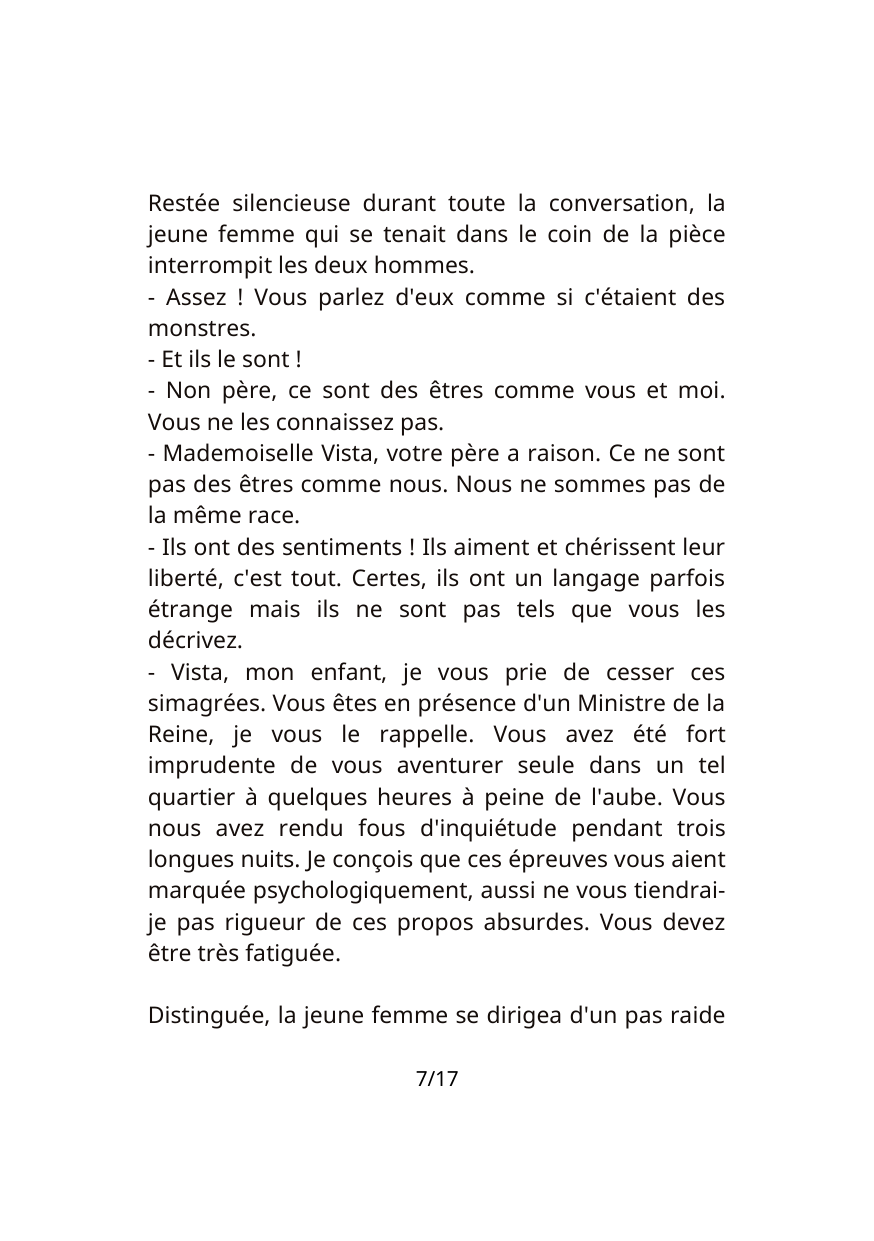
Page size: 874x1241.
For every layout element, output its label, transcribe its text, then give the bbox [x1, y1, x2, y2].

text Restée silencieuse durant toute la conversation, la jeune femme qui se tenait dans le coin de la pièce interrompit les deux hommes. - Assez ! Vous parlez d'eux comme si c'étaient des monstres. - Et ils le sont ! - Non père, ce sont des êtres comme vous et moi. Vous ne les connaissez pas. - Mademoiselle Vista, votre père a raison. Ce ne sont pas des êtres comme nous. Nous ne sommes pas de la même race. - Ils ont des sentiments ! Ils aiment et chérissent leur liberté, c'est tout. Certes, ils ont un langage parfois étrange mais ils ne sont pas tels que vous les décrivez. - Vista, mon enfant, je vous prie de cesser ces simagrées. Vous êtes en présence d'un Ministre de la Reine, je vous le rappelle. Vous avez été fort imprudente de vous aventurer seule dans un tel quartier à quelques heures à peine de l'aube. Vous nous avez rendu fous d'inquiétude pendant trois longues nuits. Je conçois que ces épreuves vous aient marquée psychologiquement, aussi ne vous tiendrai-je pas rigueur de ces propos absurdes. Vous devez être très fatiguée. Distinguée, la jeune femme se dirigea d'un pas raide [148, 187, 726, 1031]
